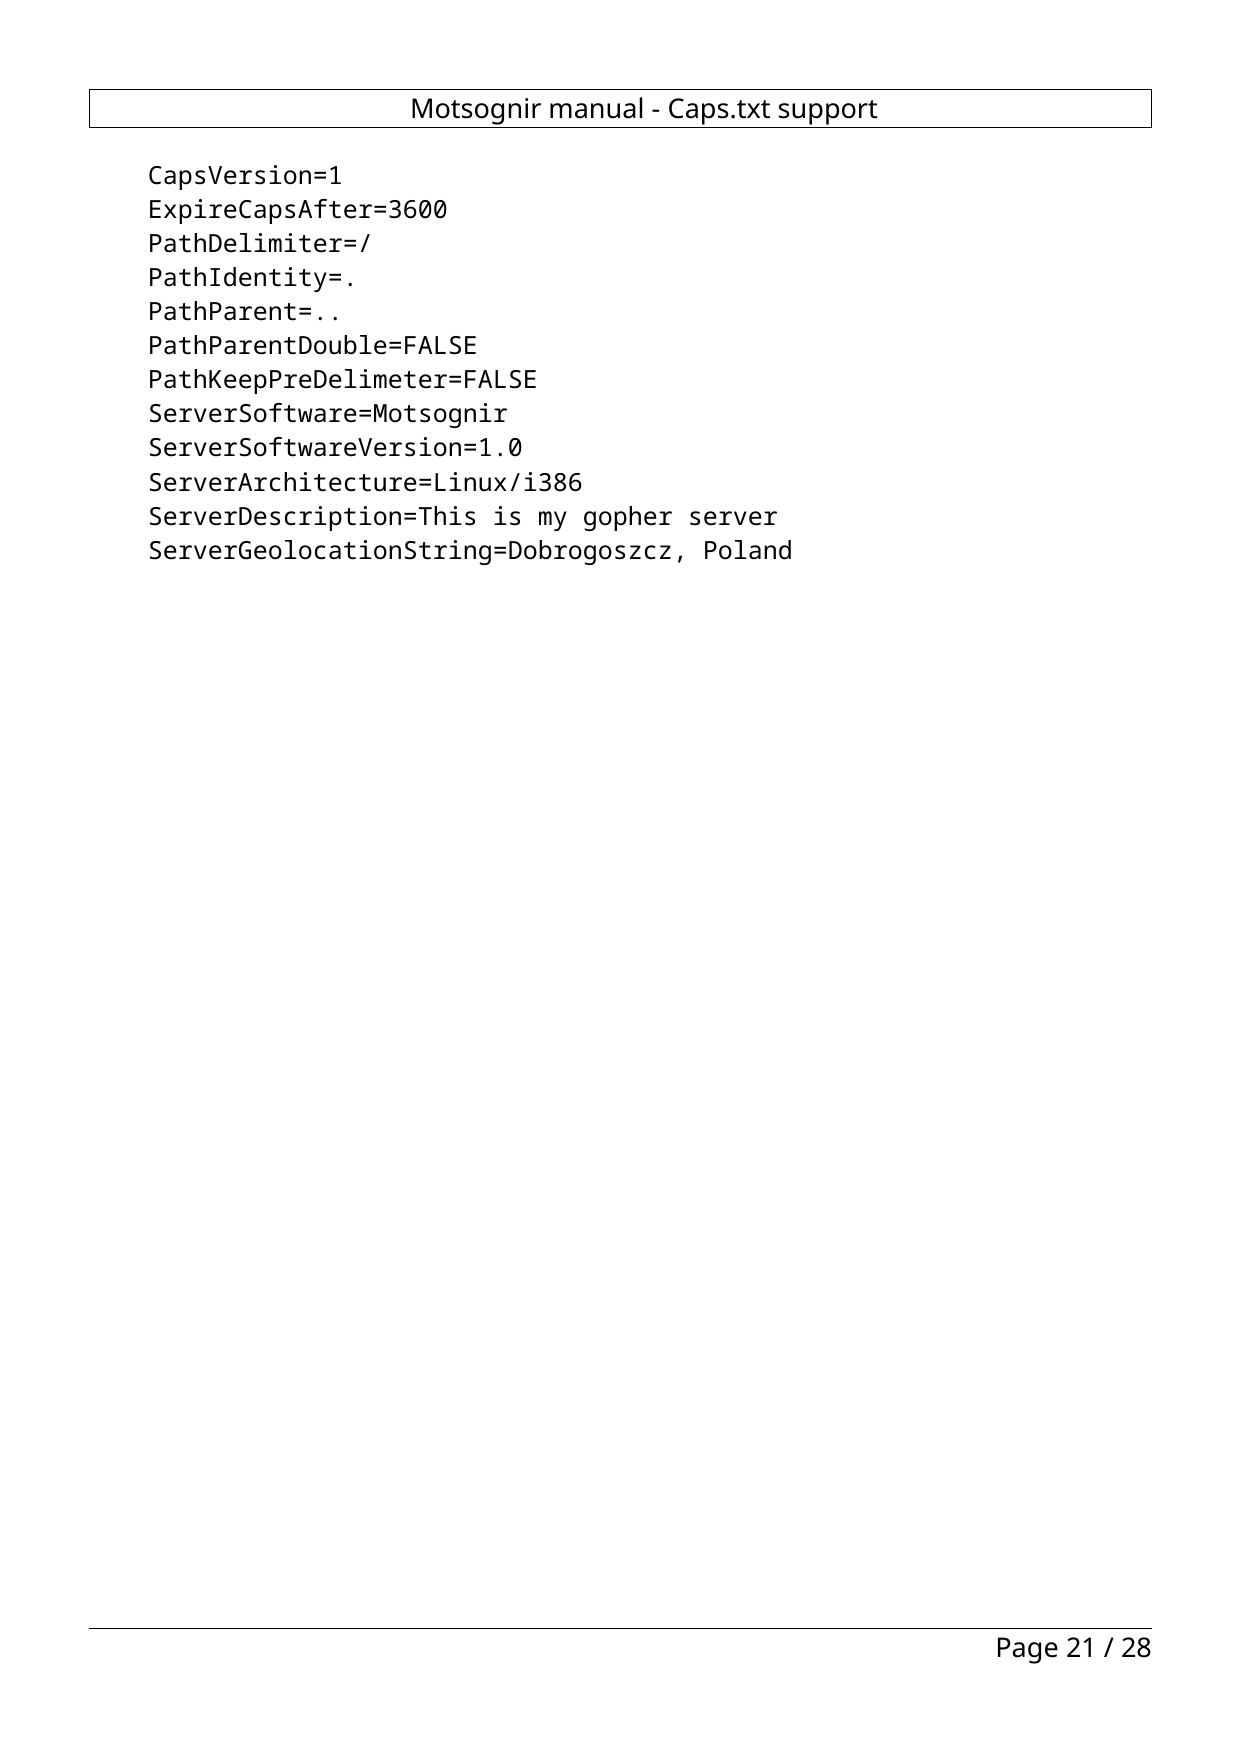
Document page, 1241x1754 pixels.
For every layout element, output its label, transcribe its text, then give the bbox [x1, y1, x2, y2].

text CapsVersion=1 [148, 158, 1152, 192]
text ExpireCapsAfter=3600 [148, 192, 1152, 226]
text PathParentDouble=FALSE [148, 328, 1152, 362]
text PathKeepPreDelimeter=FALSE [148, 362, 1152, 396]
text ServerDescription=This is my gopher server [148, 498, 1152, 532]
text ServerSoftwareVersion=1.0 [148, 430, 1152, 464]
text PathParent=.. [148, 294, 1152, 328]
text PathDelimiter=/ [148, 226, 1152, 260]
text PathIdentity=. [148, 260, 1152, 294]
text ServerArchitecture=Linux/i386 [148, 464, 1152, 498]
text ServerSoftware=Motsognir [148, 396, 1152, 430]
text ServerGeolocationString=Dobrogoszcz, Poland [148, 532, 1152, 566]
